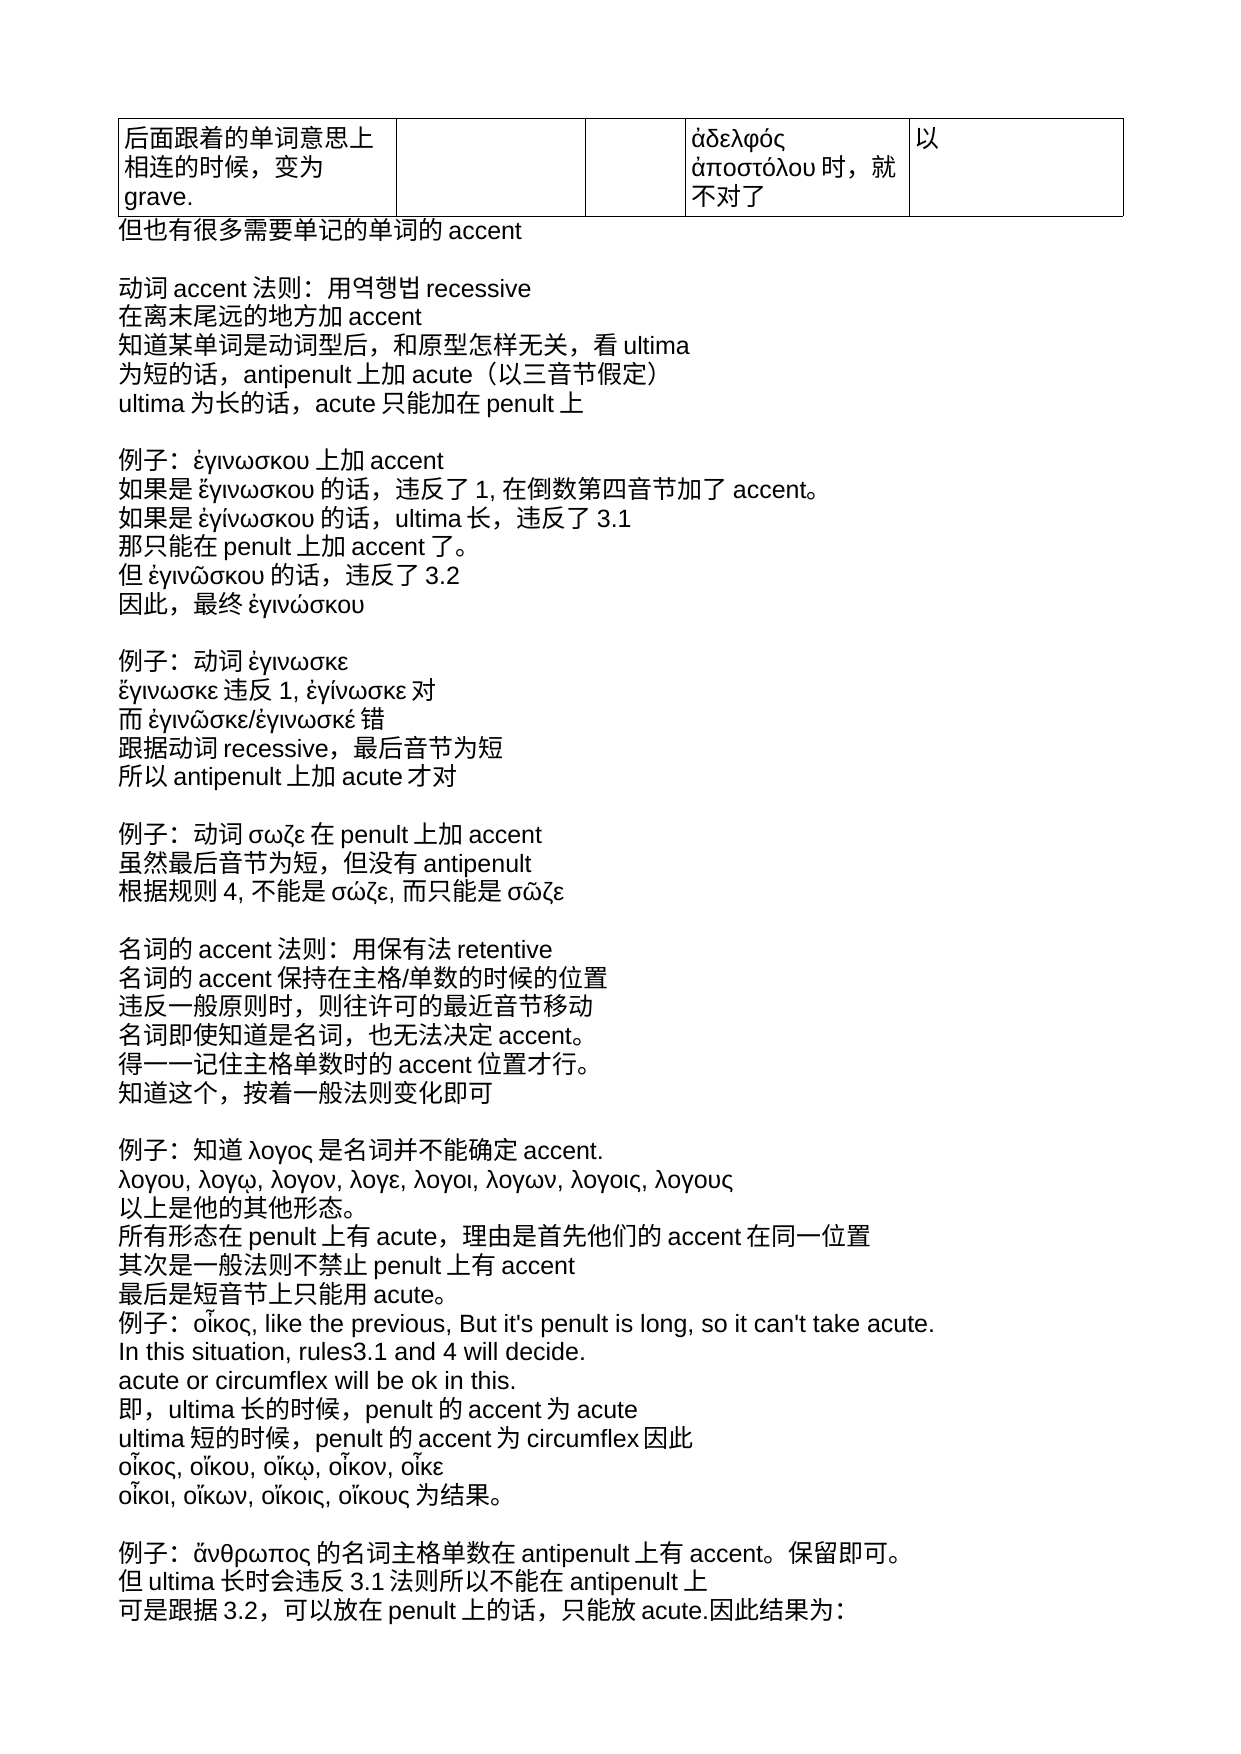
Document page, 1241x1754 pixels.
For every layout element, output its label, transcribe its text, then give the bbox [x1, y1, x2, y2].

text 名词即使知道是名词，也无法决定accent。 [118, 1021, 1122, 1050]
text In this situation, rules3.1 and 4 will decide. [118, 1337, 1122, 1366]
text ἔγινωσκε违反1, ἐγίνωσκε对 [118, 676, 1122, 705]
text 名词的accent保持在主格/单数的时候的位置 [118, 963, 1122, 992]
text 知道这个，按着一般法则变化即可 [118, 1078, 1122, 1107]
text 以上是他的其他形态。 [118, 1193, 1122, 1222]
text λογου, λογῳ, λογον, λογε, λογοι, λογων, λογοις, λογους [118, 1165, 1122, 1193]
text 例子：ἄνθρωπος的名词主格单数在antipenult上有accent。保留即可。 [118, 1538, 1122, 1567]
text 最后是短音节上只能用acute。 [118, 1280, 1122, 1308]
text 根据规则4, 不能是σώζε, 而只能是σῶζε [118, 877, 1122, 906]
text 但ultima长时会违反3.1法则所以不能在antipenult上 [118, 1567, 1122, 1596]
text 可是跟据3.2，可以放在penult上的话，只能放acute.因此结果为： [118, 1596, 1122, 1625]
text οἶκοι, οἴκων, οἴκοις, οἴκους为结果。 [118, 1481, 1122, 1510]
text 虽然最后音节为短，但没有antipenult [118, 848, 1122, 877]
text 但也有很多需要单记的单词的accent [118, 217, 1122, 245]
text 但ἐγινῶσκου的话，违反了3.2 [118, 561, 1122, 590]
table_cell ἀδελφός ἀποστόλου时，就不对了 [686, 119, 909, 216]
text οἶκος, οἴκου, οἴκῳ, οἶκον, οἶκε [118, 1452, 1122, 1481]
text 所以antipenult上加acute才对 [118, 762, 1122, 791]
text 因此，最终ἐγινώσκου [118, 590, 1122, 618]
text 其次是一般法则不禁止penult上有accent [118, 1251, 1122, 1280]
text 在离末尾远的地方加accent [118, 302, 1122, 331]
text ultima短的时候，penult的accent为circumflex 因此 [118, 1423, 1122, 1452]
text 为短的话，antipenult上加acute（以三音节假定） [118, 360, 1122, 388]
text 例子：οἶκος, like the previous, But it's penult is long, so it can't take acute. [118, 1308, 1122, 1337]
text 如果是ἐγίνωσκου的话，ultima长，违反了3.1 [118, 503, 1122, 532]
text 例子：知道λογος是名词并不能确定accent. [118, 1136, 1122, 1165]
table_cell [397, 119, 585, 216]
text 例子：动词σωζε在penult上加accent [118, 820, 1122, 848]
text 跟据动词recessive，最后音节为短 [118, 733, 1122, 762]
text ultima为长的话，acute只能加在penult上 [118, 388, 1122, 417]
text acute or circumflex will be ok in this. [118, 1366, 1122, 1395]
text 那只能在penult上加accent了。 [118, 532, 1122, 561]
text 得一一记住主格单数时的accent位置才行。 [118, 1050, 1122, 1078]
text 所有形态在penult上有acute，理由是首先他们的accent在同一位置 [118, 1222, 1122, 1251]
text 违反一般原则时，则往许可的最近音节移动 [118, 992, 1122, 1021]
table_cell [586, 119, 685, 216]
text 动词accent法则：用역행법recessive [118, 273, 1122, 302]
table_cell 后面跟着的单词意思上相连的时候，变为grave. [119, 119, 396, 216]
text 而ἐγινῶσκε/ἐγινωσκέ错 [118, 705, 1122, 733]
text 名词的accent法则：用保有法retentive [118, 935, 1122, 963]
text 知道某单词是动词型后，和原型怎样无关，看ultima [118, 331, 1122, 360]
text 例子：动词ἐγινωσκε [118, 647, 1122, 676]
text 例子：ἐγινωσκου上加accent [118, 446, 1122, 475]
table_cell 以 [910, 119, 1123, 216]
text 即，ultima长的时候，penult的accent为acute [118, 1395, 1122, 1423]
text 如果是ἔγινωσκου的话，违反了1, 在倒数第四音节加了accent。 [118, 475, 1122, 503]
